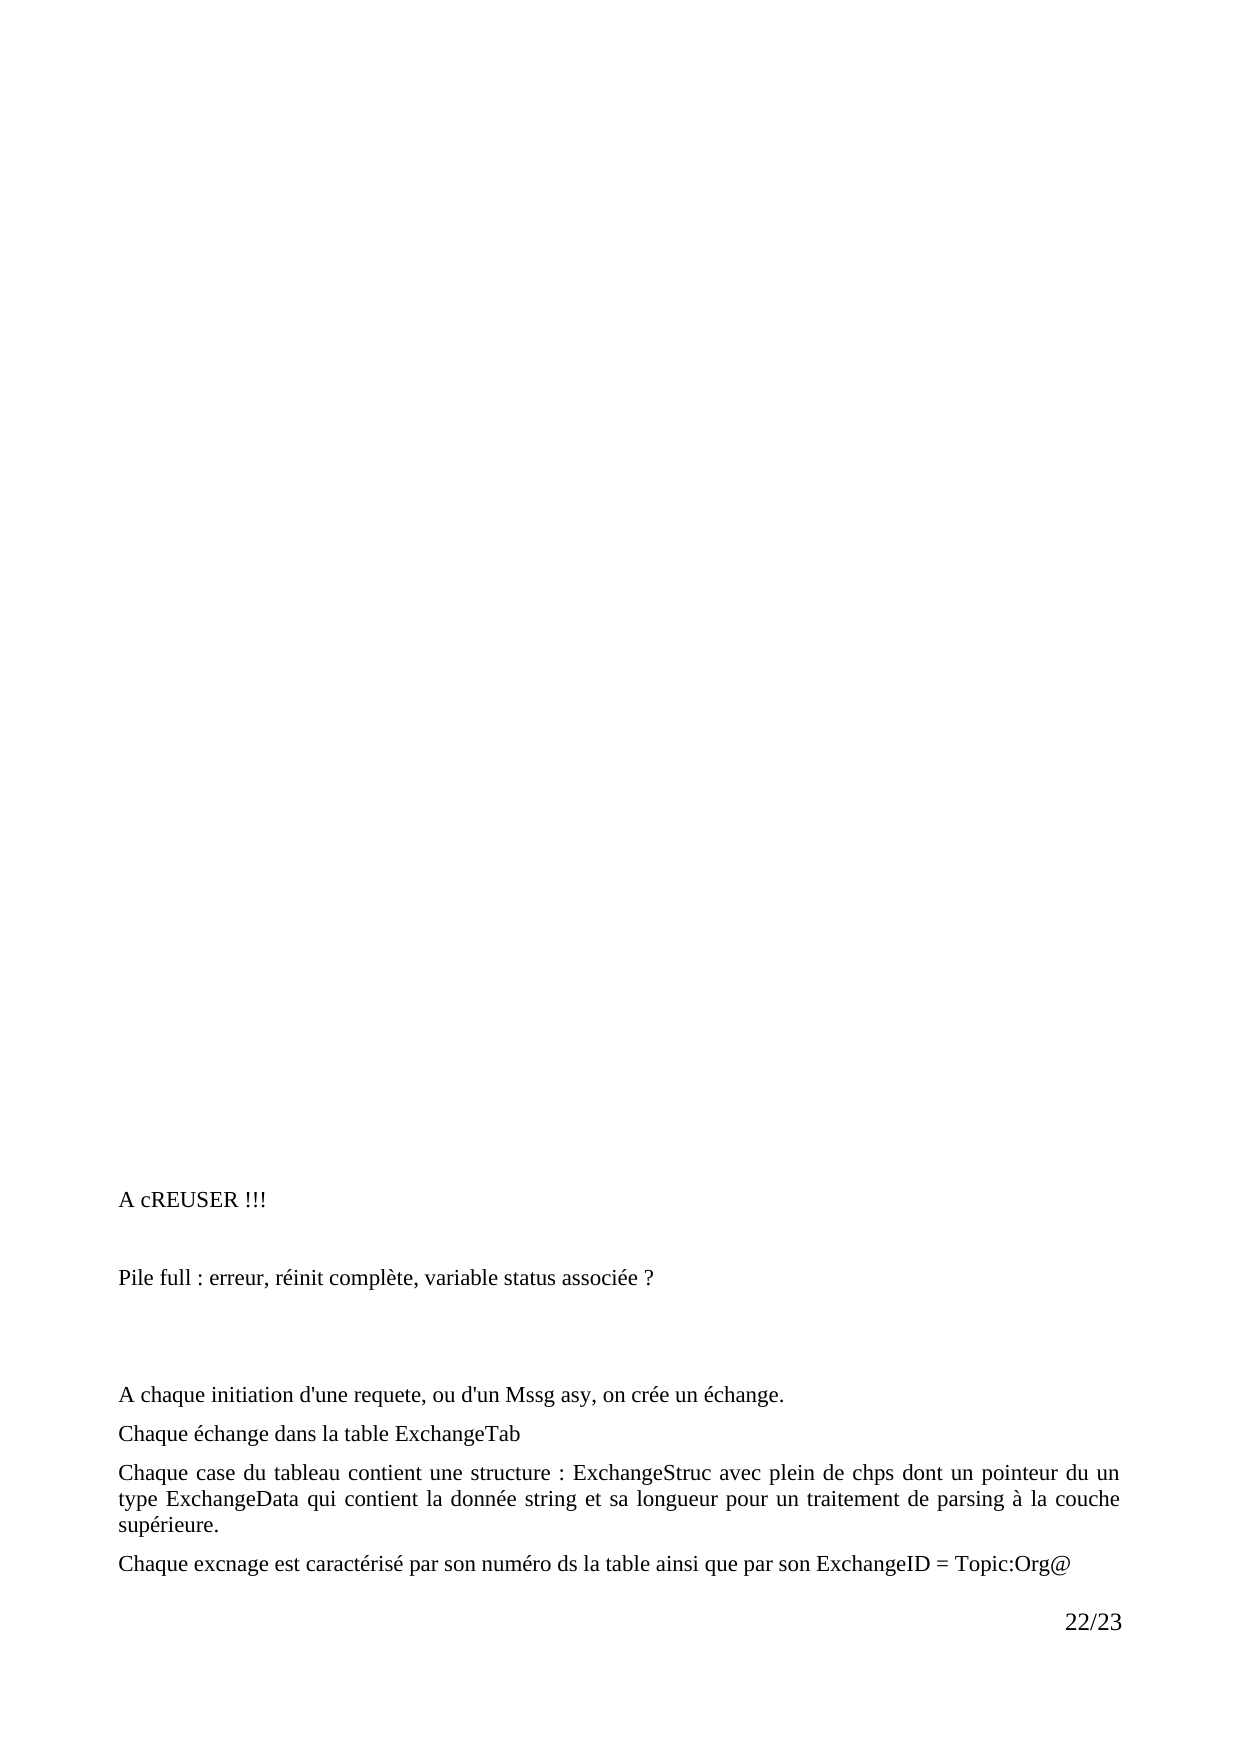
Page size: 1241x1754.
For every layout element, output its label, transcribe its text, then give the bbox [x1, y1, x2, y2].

text A chaque initiation d'une requete, ou d'un Mssg asy, on crée un échange. [118, 1381, 1122, 1407]
text A cREUSER !!! [118, 1187, 1122, 1213]
text Chaque excnage est caractérisé par son numéro ds la table ainsi que par son ExchangeID = Topic:Org@ [118, 1550, 1122, 1576]
text Chaque case du tableau contient une structure : ExchangeStruc avec plein de chps dont un pointeur du un type ExchangeData qui contient la donnée string et sa longueur pour un traitement de parsing à la couche supérieure. [118, 1458, 1122, 1538]
text Pile full : erreur, réinit complète, variable status associée ? [118, 1264, 1122, 1291]
text Chaque échange dans la table ExchangeTab [118, 1420, 1122, 1446]
